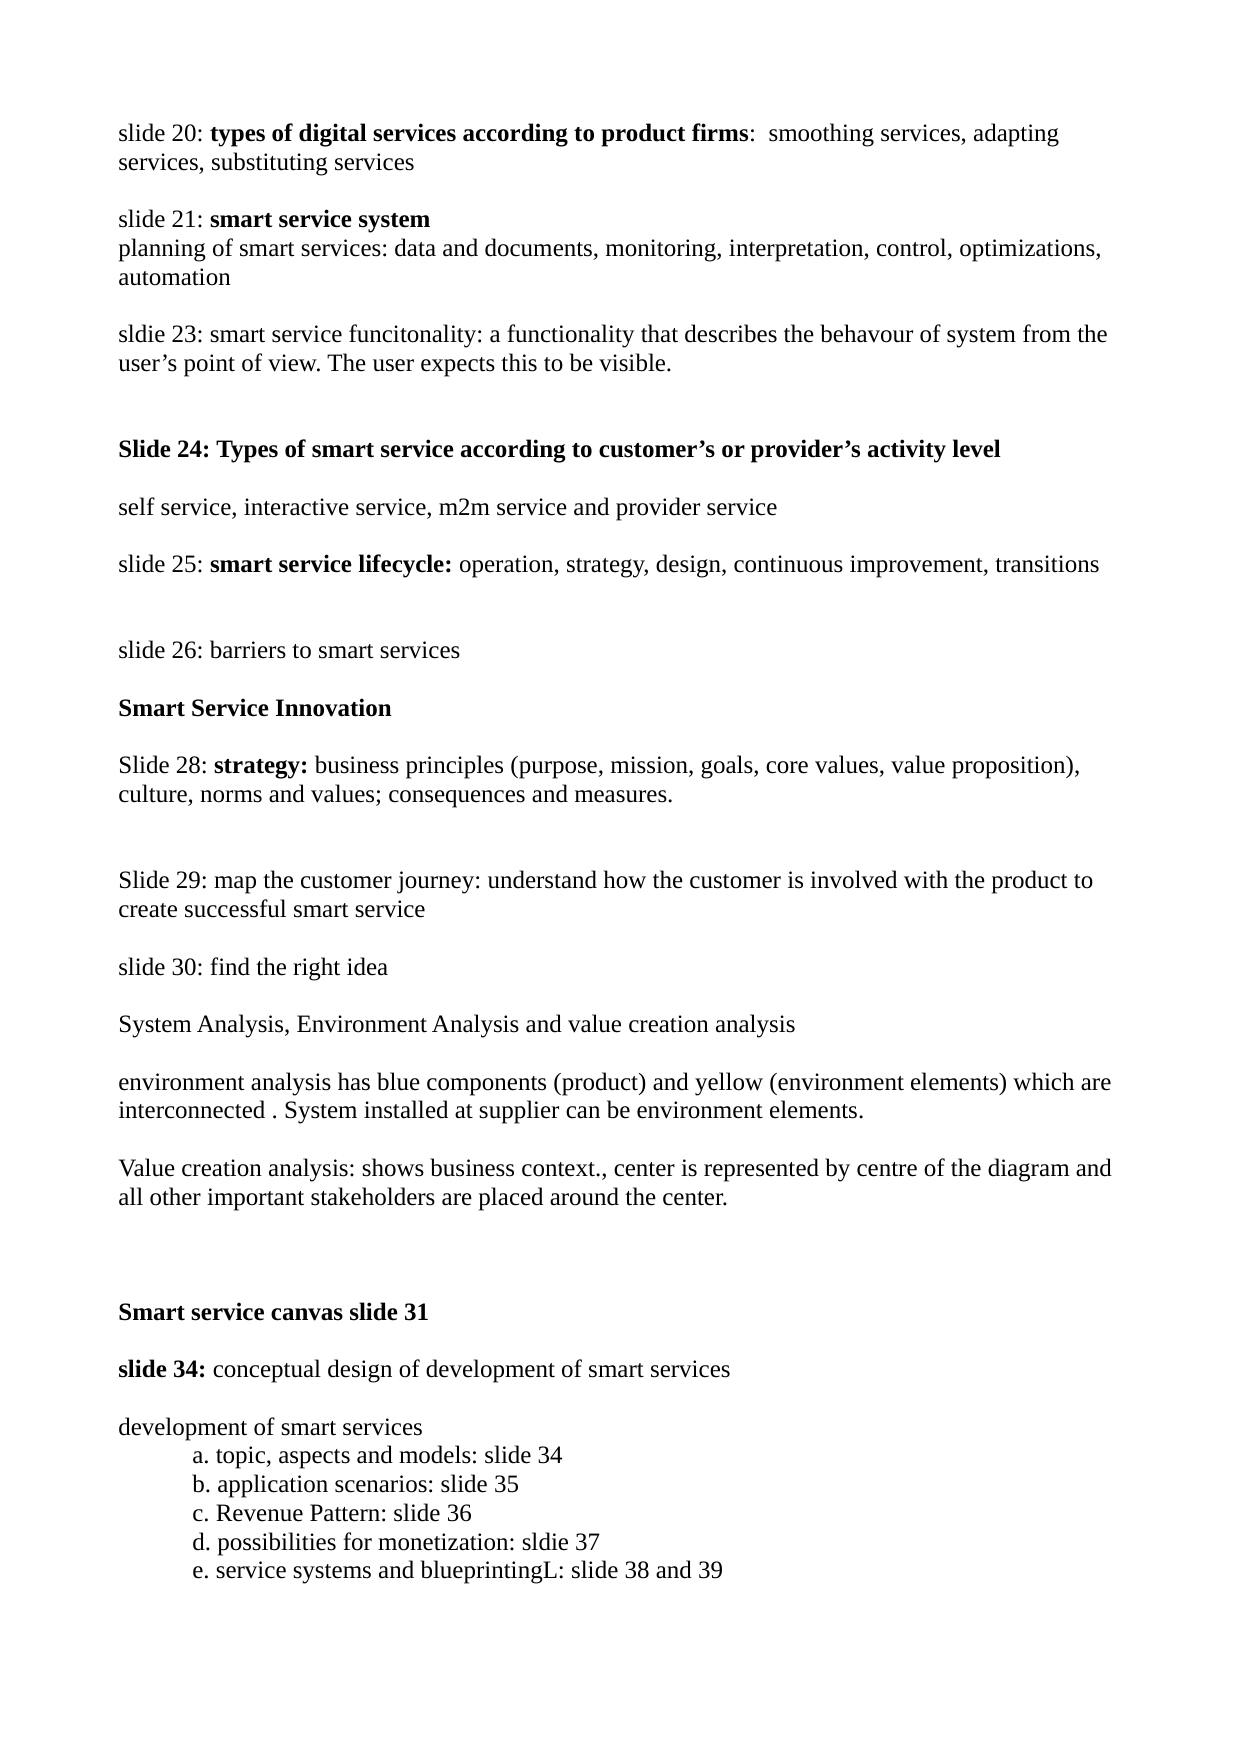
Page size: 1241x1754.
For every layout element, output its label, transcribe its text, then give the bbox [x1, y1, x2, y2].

text slide 20: types of digital services according to product firms: smoothing services, adapting services, substituting services [118, 118, 1122, 176]
text e. service systems and blueprintingL: slide 38 and 39 [118, 1556, 1122, 1584]
text Slide 24: Types of smart service according to customer’s or provider’s activity level [118, 434, 1122, 463]
text slide 21: smart service system [118, 204, 1122, 233]
text c. Revenue Pattern: slide 36 [118, 1498, 1122, 1527]
text planning of smart services: data and documents, monitoring, interpretation, control, optimizations, automation [118, 233, 1122, 291]
text d. possibilities for monetization: sldie 37 [118, 1527, 1122, 1556]
text self service, interactive service, m2m service and provider service [118, 492, 1122, 521]
text slide 25: smart service lifecycle: operation, strategy, design, continuous improvement, transitions [118, 549, 1122, 578]
text Smart service canvas slide 31 [118, 1297, 1122, 1326]
text sldie 23: smart service funcitonality: a functionality that describes the behavour of system from the user’s point of view. The user expects this to be visible. [118, 319, 1122, 377]
text Smart Service Innovation [118, 693, 1122, 722]
text slide 26: barriers to smart services [118, 636, 1122, 664]
text Slide 28: strategy: business principles (purpose, mission, goals, core values, value proposition), culture, norms and values; consequences and measures. [118, 751, 1122, 808]
text slide 30: find the right idea [118, 952, 1122, 981]
text slide 34: conceptual design of development of smart services [118, 1354, 1122, 1383]
text b. application scenarios: slide 35 [118, 1469, 1122, 1498]
text System Analysis, Environment Analysis and value creation analysis [118, 1009, 1122, 1038]
text a. topic, aspects and models: slide 34 [118, 1441, 1122, 1469]
text development of smart services [118, 1412, 1122, 1441]
text Value creation analysis: shows business context., center is represented by centre of the diagram and all other important stakeholders are placed around the center. [118, 1153, 1122, 1211]
text Slide 29: map the customer journey: understand how the customer is involved with the product to create successful smart service [118, 866, 1122, 923]
text environment analysis has blue components (product) and yellow (environment elements) which are interconnected . System installed at supplier can be environment elements. [118, 1067, 1122, 1124]
